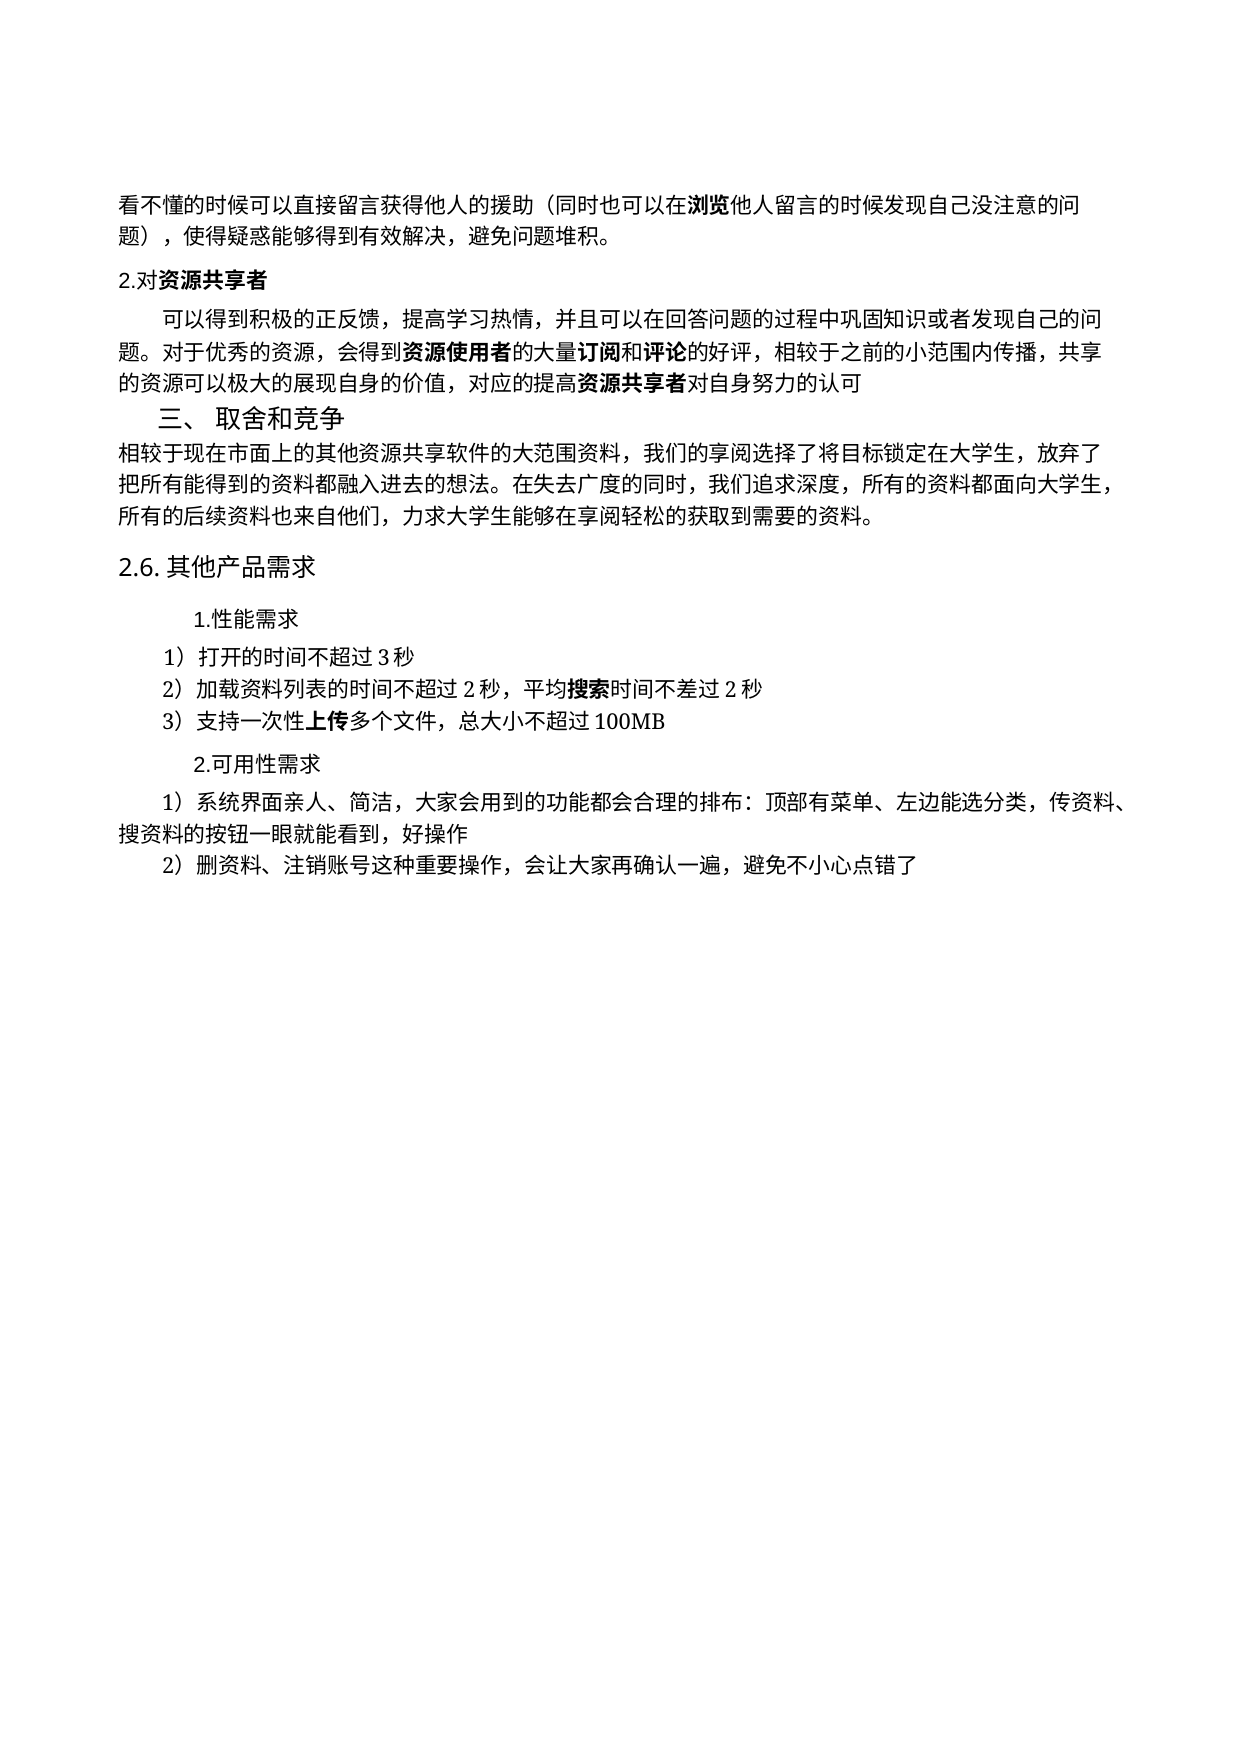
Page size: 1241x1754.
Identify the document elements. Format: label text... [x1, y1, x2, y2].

text 1）打开的时间不超过3秒 [118, 640, 1122, 672]
subtitle 2.对资源共享者 [118, 263, 1122, 294]
text 可以得到积极的正反馈，提高学习热情，并且可以在回答问题的过程中巩固知识或者发现自己的问题。对于优秀的资源，会得到资源使用者的大量订阅和评论的好评，相较于之前的小范围内传播，共享的资源可以极大的展现自身的价值，对应的提高资源共享者对自身努力的认可 [118, 301, 1122, 398]
text 1）系统界面亲人、简洁，大家会用到的功能都会合理的排布：顶部有菜单、左边能选分类，传资料、搜资料的按钮一眼就能看到，好操作 [118, 785, 1122, 848]
text 3）支持一次性上传多个文件，总大小不超过100MB [118, 704, 1122, 735]
text 三、 取舍和竞争 [118, 398, 1122, 436]
subtitle 2.可用性需求 [118, 747, 1122, 779]
subtitle 1.性能需求 [118, 602, 1122, 634]
text 看不懂的时候可以直接留言获得他人的援助（同时也可以在浏览他人留言的时候发现自己没注意的问题），使得疑惑能够得到有效解决，避免问题堆积。 [118, 188, 1122, 251]
text 2）删资料、注销账号这种重要操作，会让大家再确认一遍，避免不小心点错了 [118, 848, 1122, 880]
subtitle 其他产品需求 [118, 547, 1122, 583]
text 相较于现在市面上的其他资源共享软件的大范围资料，我们的享阅选择了将目标锁定在大学生，放弃了把所有能得到的资料都融入进去的想法。在失去广度的同时，我们追求深度，所有的资料都面向大学生，所有的后续资料也来自他们，力求大学生能够在享阅轻松的获取到需要的资料。 [118, 436, 1122, 531]
text 2）加载资料列表的时间不超过2秒，平均搜索时间不差过2秒 [118, 672, 1122, 704]
